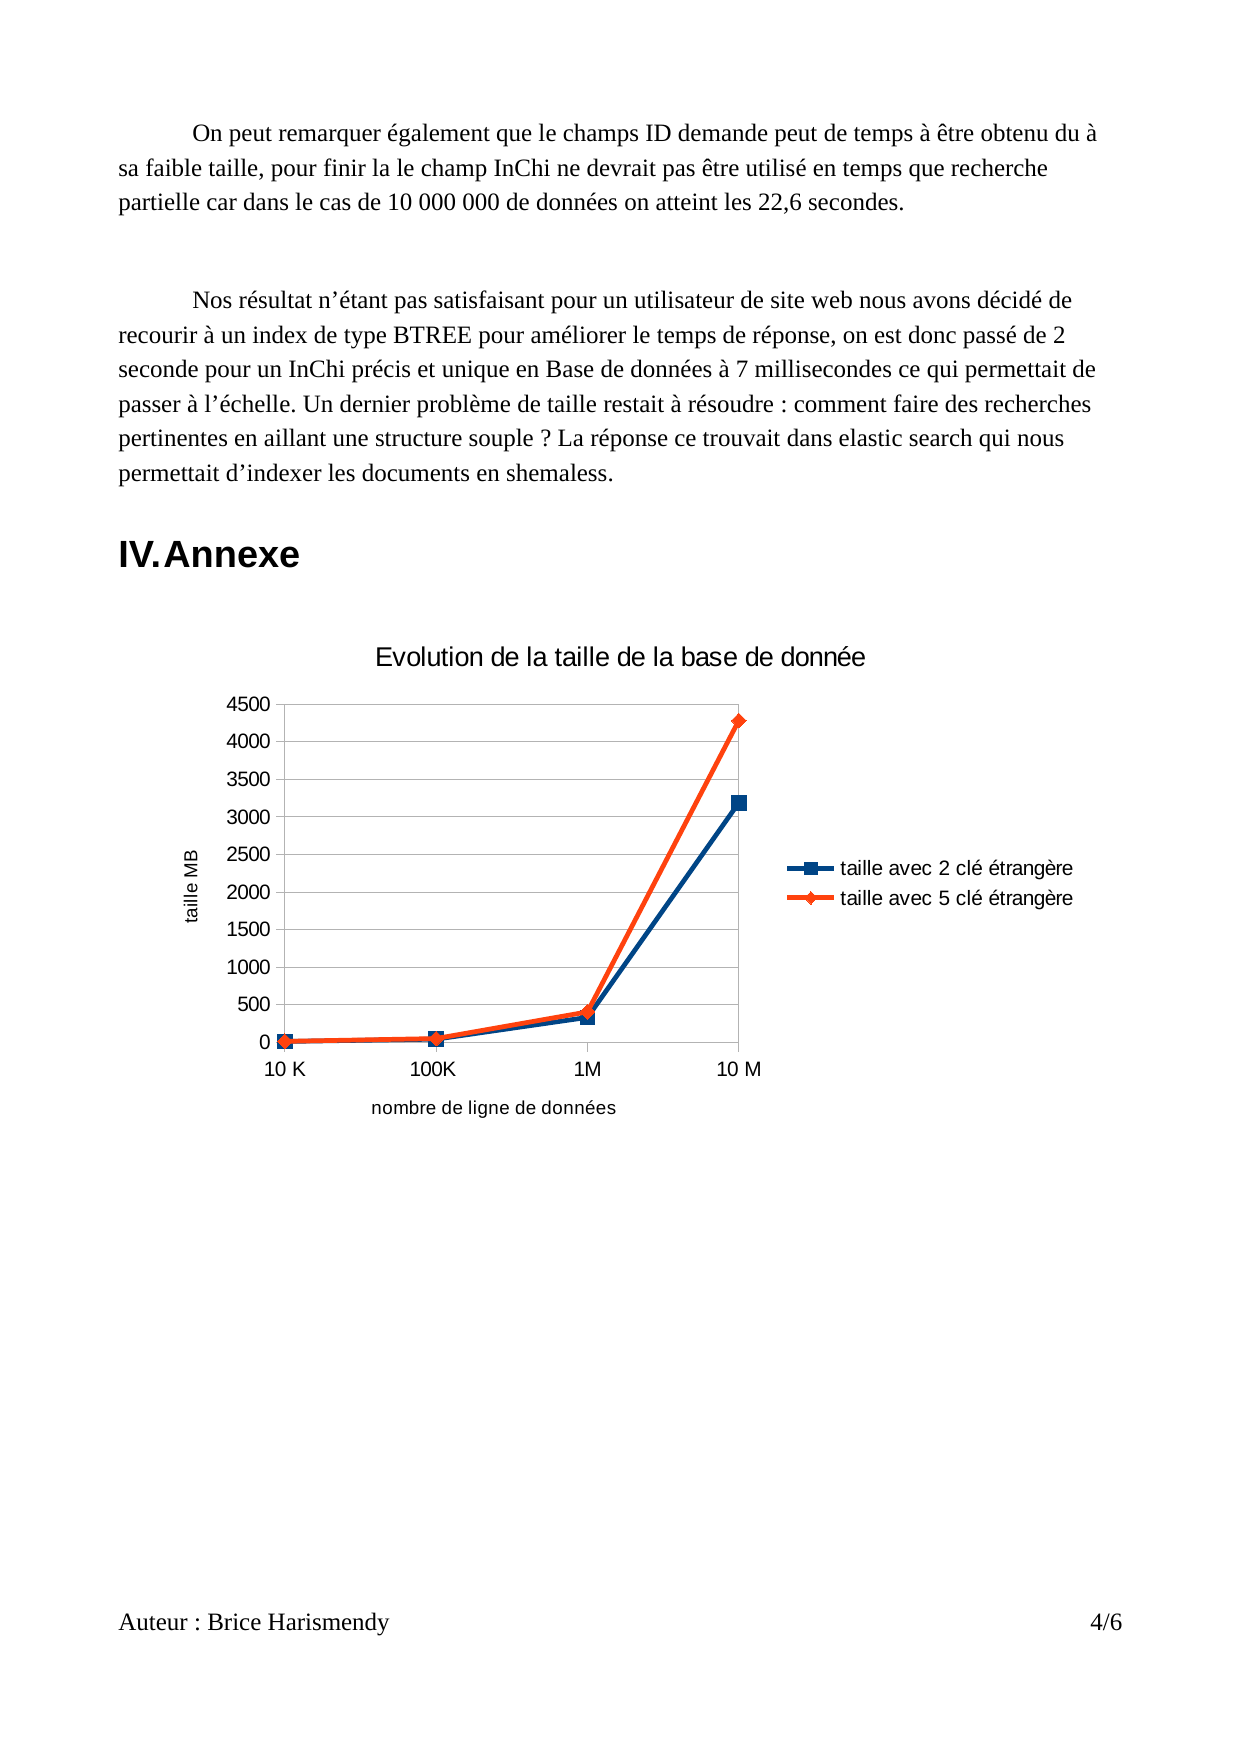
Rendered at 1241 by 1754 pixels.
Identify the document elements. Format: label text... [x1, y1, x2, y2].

text Nos résultat n’étant pas satisfaisant pour un utilisateur de site web nous avons décidé de recourir à un index de type BTREE pour améliorer le temps de réponse, on est donc passé de 2 seconde pour un InChi précis et unique en Base de données à 7 millisecondes ce qui permettait de passer à l’échelle. Un dernier problème de taille restait à résoudre : comment faire des recherches pertinentes en aillant une structure souple ? La réponse ce trouvait dans elastic search qui nous permettait d’indexer les documents en shemaless. [118, 285, 1122, 486]
subtitle Annexe [118, 532, 1122, 575]
text On peut remarquer également que le champs ID demande peut de temps à être obtenu du à sa faible taille, pour finir la le champ InChi ne devrait pas être utilisé en temps que recherche partielle car dans le cas de 10 000 000 de données on atteint les 22,6 secondes. [118, 118, 1122, 216]
